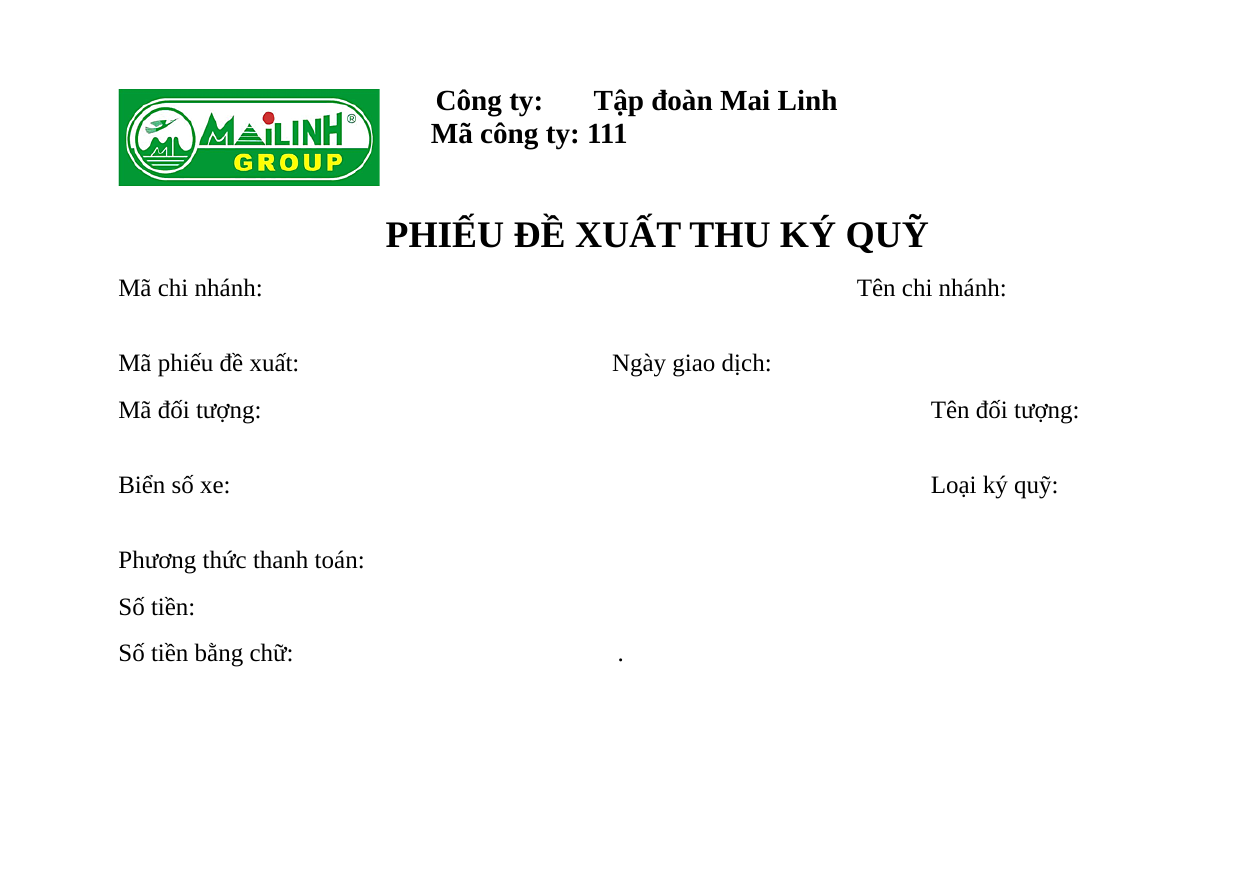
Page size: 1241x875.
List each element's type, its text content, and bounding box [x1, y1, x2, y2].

text PHIẾU ĐỀ XUẤT THU KÝ QUỸ [118, 212, 1122, 255]
text Mã phiếu đề xuất: <o.name> Ngày giao dịch: <get_ngay()> [118, 348, 1122, 377]
text Mã đối tượng: <o.partner_id and o.partner_id.ma_doi_tuong or ''> Tên đối tượng: <o.partner_id and o.partner_id.name or ''> [118, 395, 1122, 452]
text Biển số xe: <o.bien_so_xe_id and o.bien_so_xe_id.name or ''> Loại ký quỹ: <o.loai_kyquy_id and o.loai_kyquy_id.name or ''> [118, 470, 1122, 527]
text Phương thức thanh toán: <get_phuongthuc_thanhtoan()> [118, 545, 1122, 574]
text Số tiền: <convert_amount(get_sotien())> [118, 592, 1122, 620]
text Số tiền bằng chữ: <convert(get_sotien())>. [118, 638, 1122, 667]
picture [118, 89, 380, 186]
text Mã công ty: 111 [380, 116, 1122, 150]
text Mã chi nhánh: <o.chinhanh_id and o.chinhanh_id.code or ''> Tên chi nhánh: <o.chinhanh_id and o.chinhanh_id.name or ''> [118, 273, 1122, 331]
text Công ty: Tập đoàn Mai Linh [118, 83, 1122, 116]
